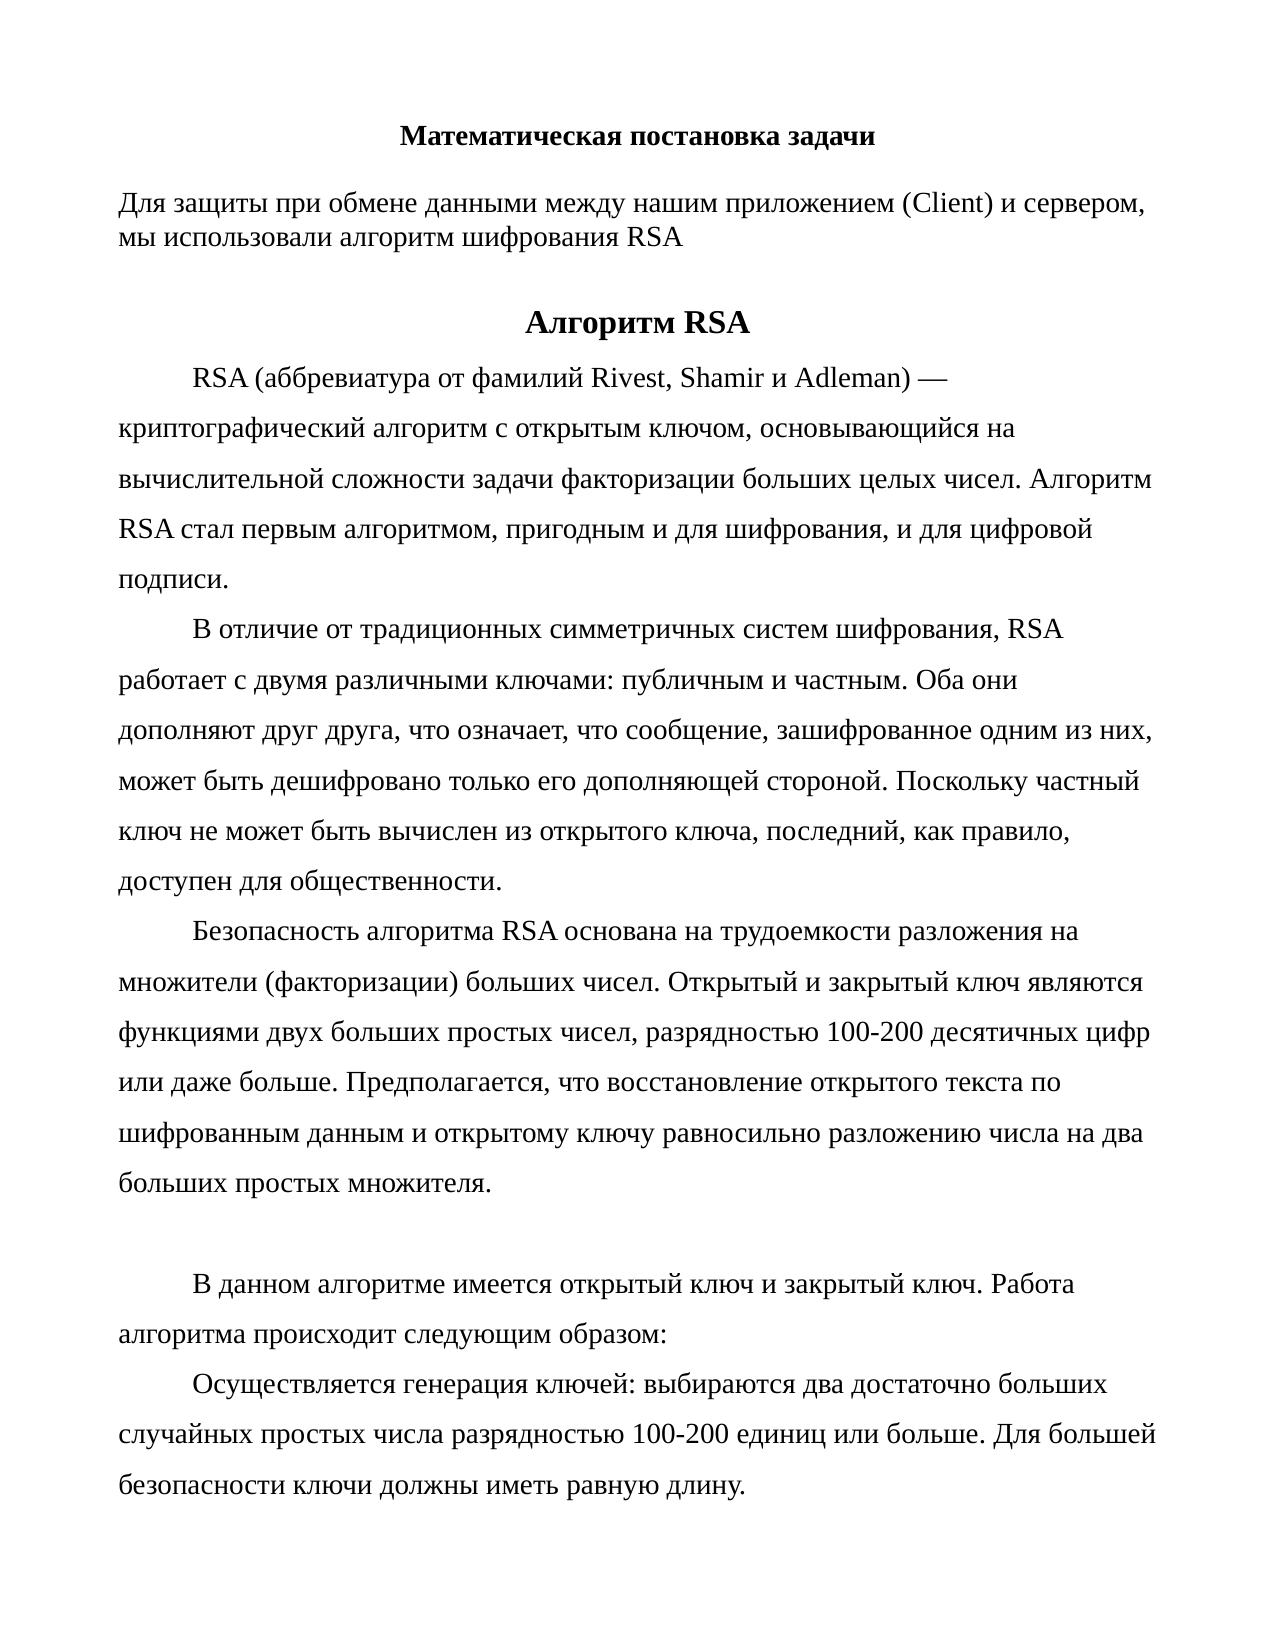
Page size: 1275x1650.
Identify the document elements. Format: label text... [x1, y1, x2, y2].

text Математическая постановка задачи [118, 118, 1157, 152]
text RSA (аббревиатура от фамилий Rivest, Shamir и Adleman) — криптографический алгоритм с открытым ключом, основывающийся на вычислительной сложности задачи факторизации больших целых чисел. Алгоритм RSA стал первым алгоритмом, пригодным и для шифрования, и для цифровой подписи. [118, 360, 1157, 595]
text Алгоритм RSA [118, 303, 1157, 341]
text В отличие от традиционных симметричных систем шифрования, RSA работает с двумя различными ключами: публичным и частным. Оба они дополняют друг друга, что означает, что сообщение, зашифрованное одним из них, может быть дешифровано только его дополняющей стороной. Поскольку частный ключ не может быть вычислен из открытого ключа, последний, как правило, доступен для общественности. [118, 612, 1157, 897]
text Осуществляется генерация ключей: выбираются два достаточно больших случайных простых числа разрядностью 100-200 единиц или больше. Для большей безопасности ключи должны иметь равную длину. [118, 1366, 1157, 1501]
text Для защиты при обмене данными между нашим приложением (Client) и сервером, мы использовали алгоритм шифрования RSA [118, 185, 1157, 252]
text В данном алгоритме имеется открытый ключ и закрытый ключ. Работа алгоритма происходит следующим образом: [118, 1266, 1157, 1349]
text Безопасность алгоритма RSA основана на трудоемкости разложения на множители (факторизации) больших чисел. Открытый и закрытый ключ являются функциями двух больших простых чисел, разрядностью 100-200 десятичных цифр или даже больше. Предполагается, что восстановление открытого текста по шифрованным данным и открытому ключу равносильно разложению числа на два больших простых множителя. [118, 913, 1157, 1199]
